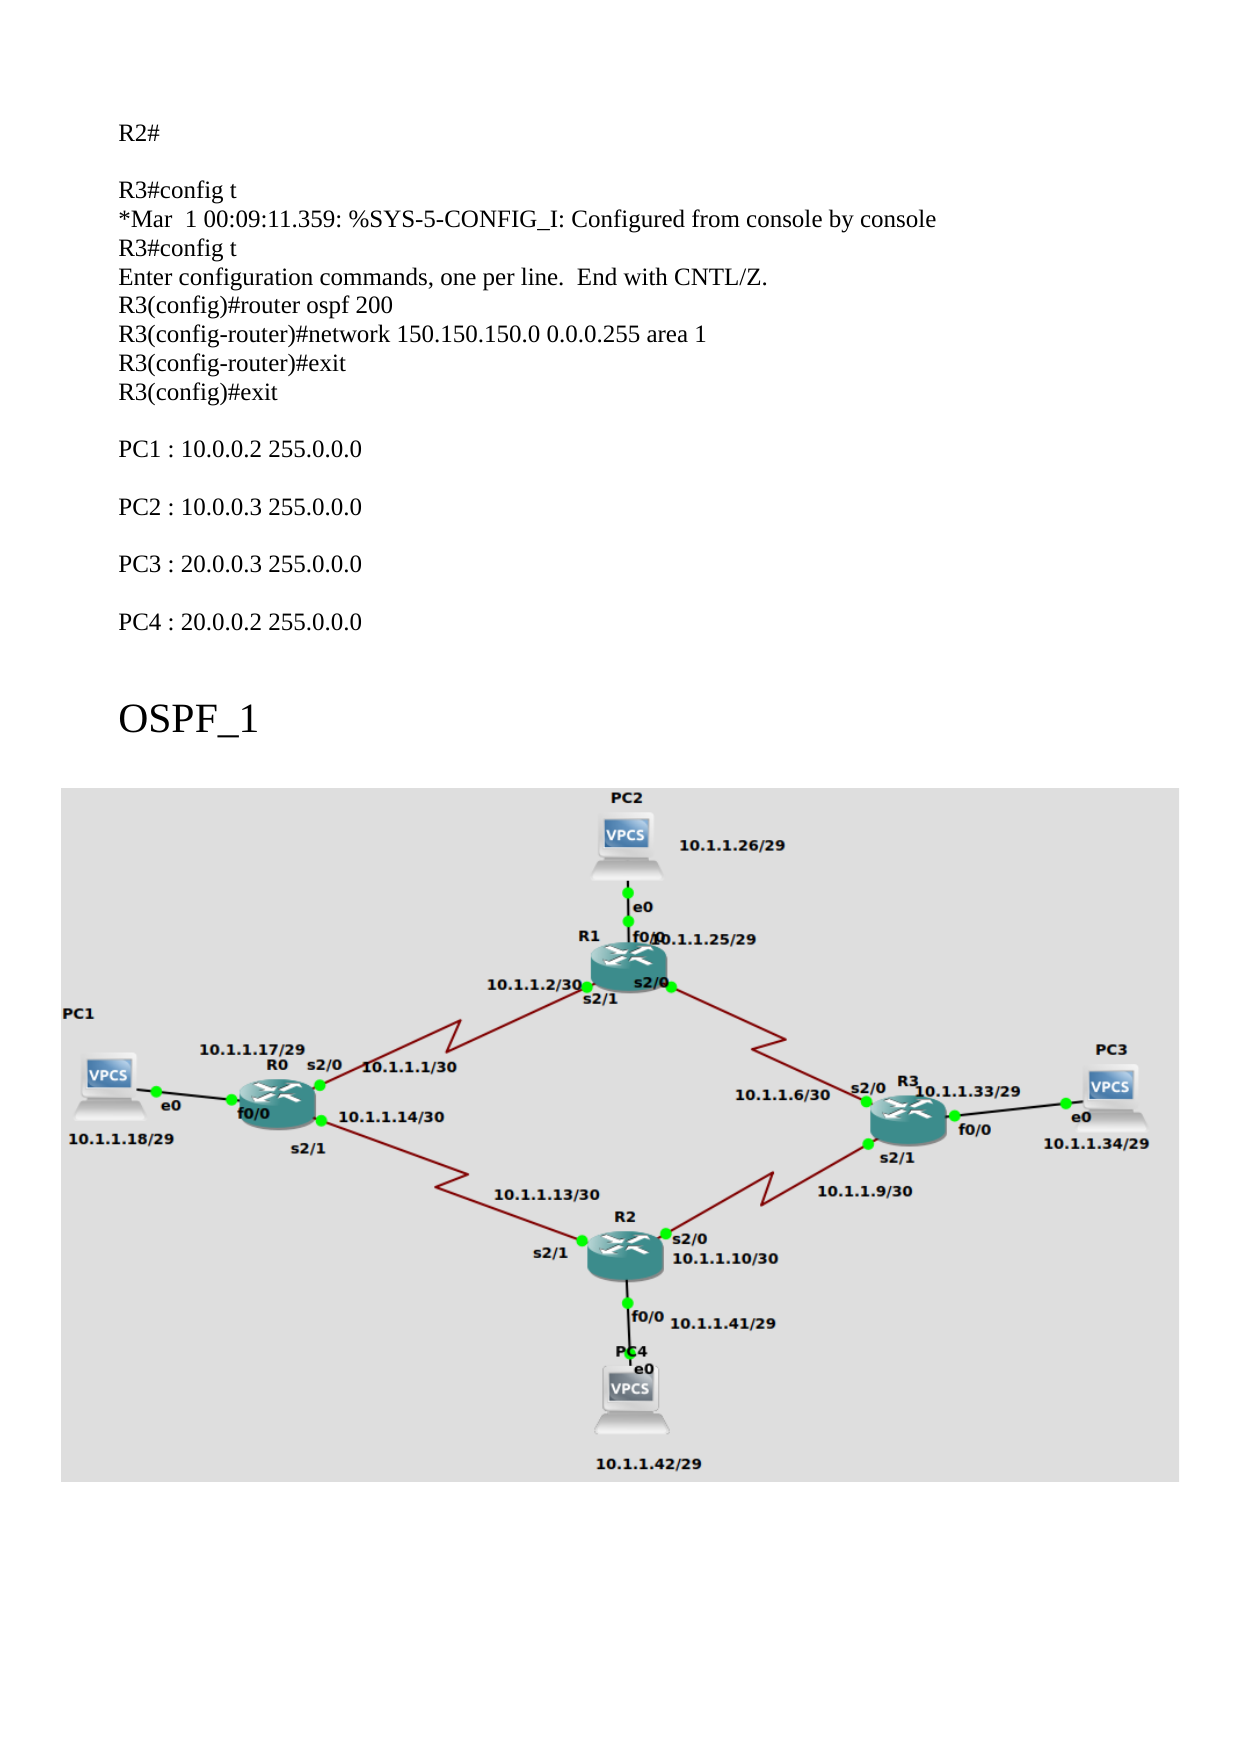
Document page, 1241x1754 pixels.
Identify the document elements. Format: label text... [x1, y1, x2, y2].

text R3(config)#router ospf 200 [118, 291, 1122, 319]
text *Mar 1 00:09:11.359: %SYS-5-CONFIG_I: Configured from console by console [118, 204, 1122, 233]
text R3#config t [118, 176, 1122, 204]
text OSPF_1 [118, 693, 1122, 741]
text PC3 : 20.0.0.3 255.0.0.0 [118, 549, 1122, 578]
text R3(config-router)#exit [118, 348, 1122, 377]
text Enter configuration commands, one per line. End with CNTL/Z. [118, 262, 1122, 291]
text PC4 : 20.0.0.2 255.0.0.0 [118, 607, 1122, 636]
text R2# [118, 118, 1122, 147]
text PC1 : 10.0.0.2 255.0.0.0 [118, 434, 1122, 463]
text R3(config-router)#network 150.150.150.0 0.0.0.255 area 1 [118, 319, 1122, 348]
picture [61, 788, 1180, 1482]
text R3#config t [118, 233, 1122, 262]
text PC2 : 10.0.0.3 255.0.0.0 [118, 492, 1122, 521]
text R3(config)#exit [118, 377, 1122, 406]
